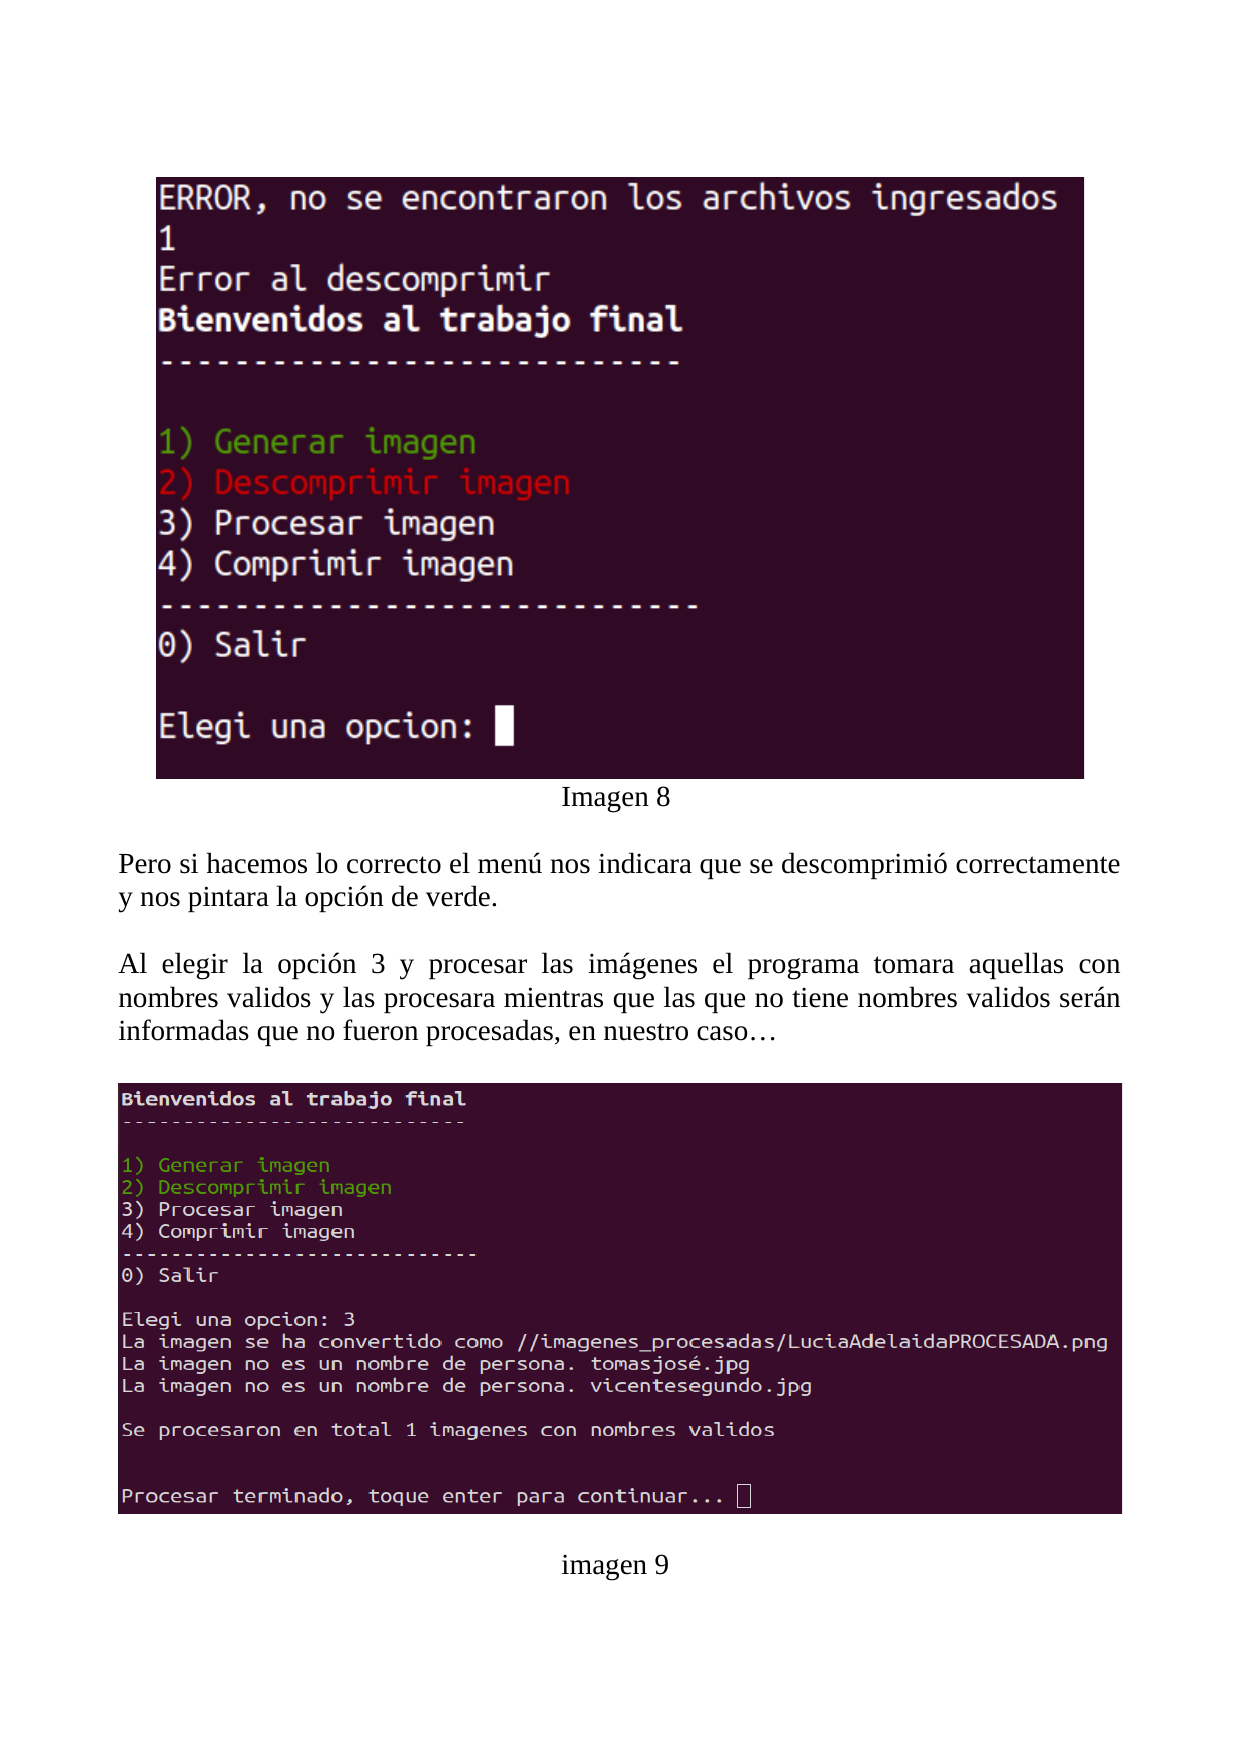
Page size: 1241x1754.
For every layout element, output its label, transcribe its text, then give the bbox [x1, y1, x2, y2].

text Pero si hacemos lo correcto el menú nos indicara que se descomprimió correctamente y nos pintara la opción de verde. [118, 846, 1122, 913]
text Al elegir la opción 3 y procesar las imágenes el programa tomara aquellas con nombres validos y las procesara mientras que las que no tiene nombres validos serán informadas que no fueron procesadas, en nuestro caso… [118, 913, 1122, 1047]
picture [118, 1083, 1123, 1514]
text imagen 9 [118, 1547, 1122, 1581]
text Imagen 8 [118, 118, 1122, 812]
picture [156, 177, 1085, 779]
